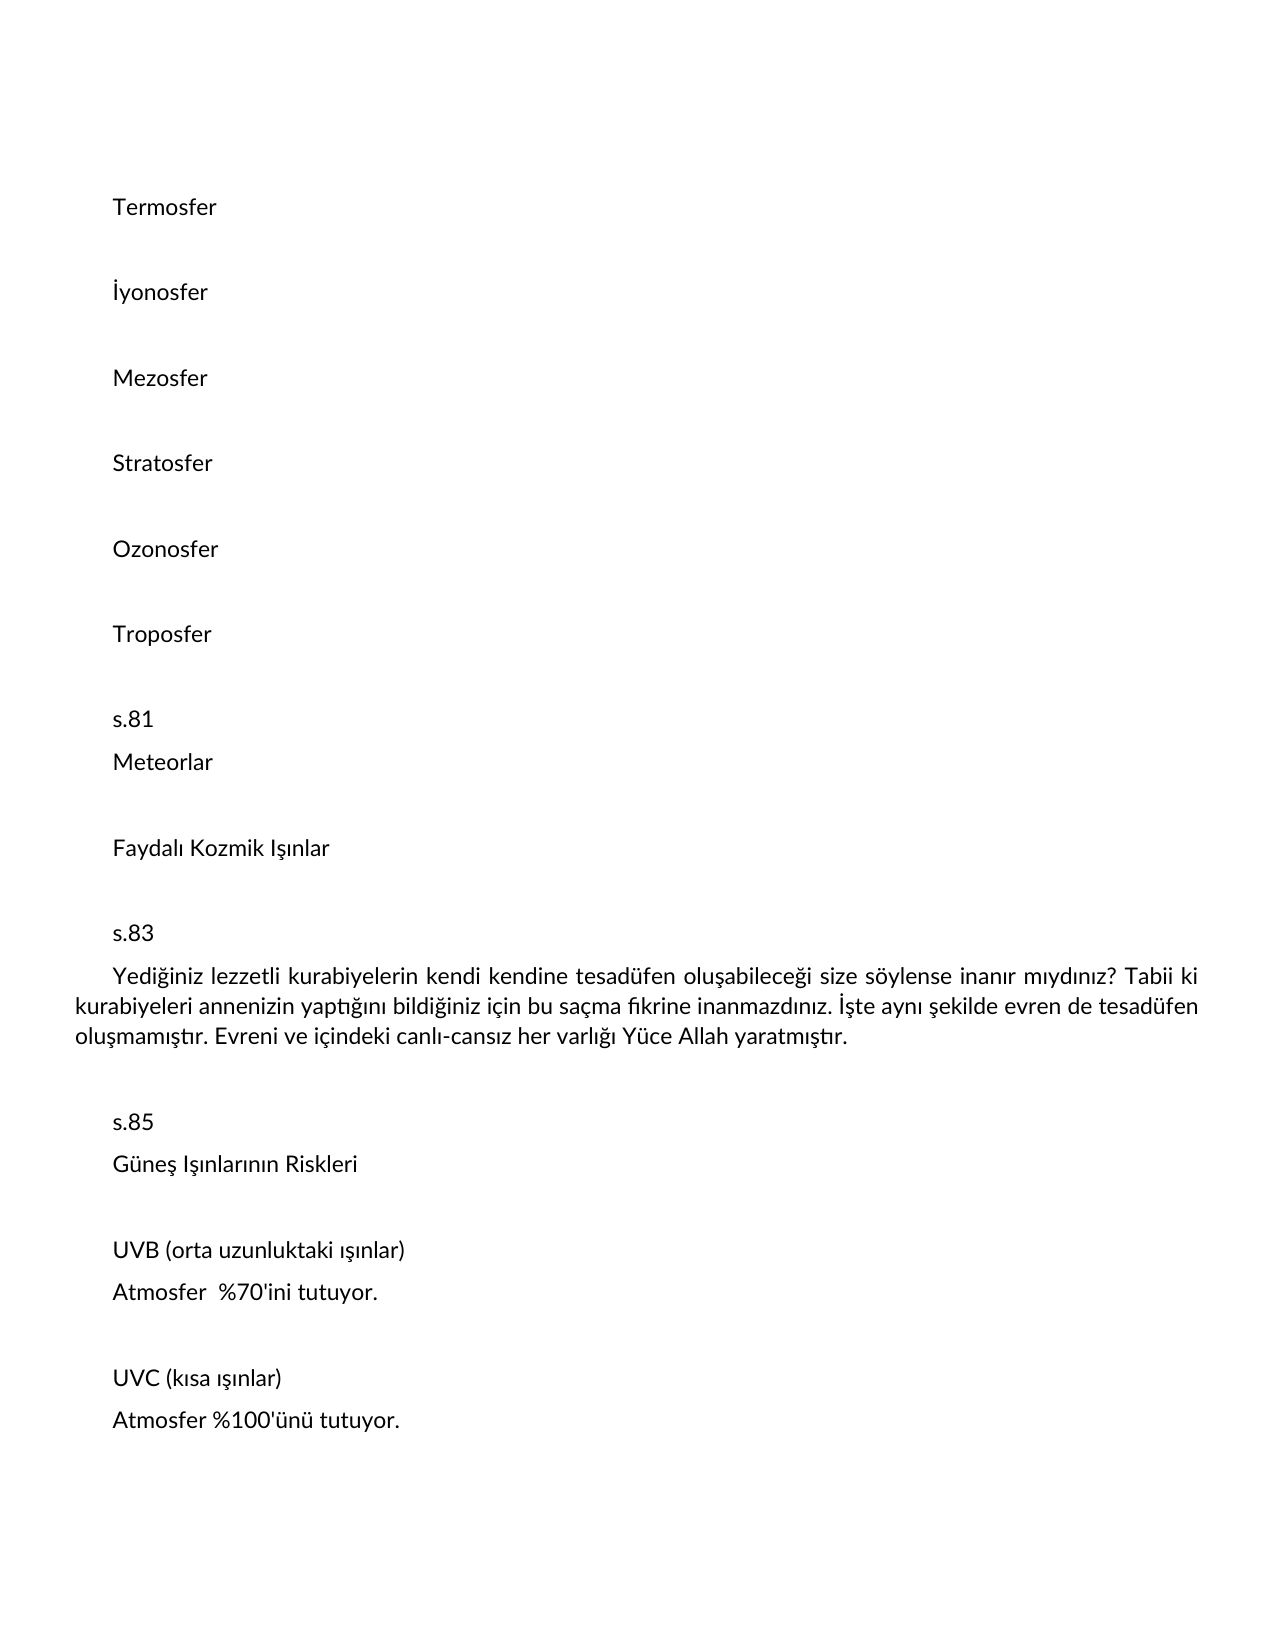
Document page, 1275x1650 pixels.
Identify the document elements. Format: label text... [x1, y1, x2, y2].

text s.85 [75, 1107, 1200, 1135]
text Mezosfer [75, 363, 1200, 391]
text s.83 [75, 919, 1200, 946]
text Stratosfer [75, 449, 1200, 476]
text Atmosfer %100'ünü tutuyor. [75, 1406, 1200, 1434]
text Ozonosfer [75, 534, 1200, 562]
text Meteorlar [75, 748, 1200, 775]
text s.81 [75, 705, 1200, 733]
text UVB (orta uzunluktaki ışınlar) [75, 1235, 1200, 1263]
text Yediğiniz lezzetli kurabiyelerin kendi kendine tesadüfen oluşabileceği size söylense inanır mıydınız? Tabii ki kurabiyeleri annenizin yaptığını bildiğiniz için bu saçma fikrine inanmazdınız. İşte aynı şekilde evren de tesadüfen oluşmamıştır. Evreni ve içindeki canlı-cansız her varlığı Yüce Allah yaratmıştır. [75, 961, 1200, 1049]
text Termosfer [75, 193, 1200, 220]
text İyonosfer [75, 278, 1200, 306]
text UVC (kısa ışınlar) [75, 1363, 1200, 1391]
text Güneş Işınlarının Riskleri [75, 1150, 1200, 1177]
text Faydalı Kozmik Işınlar [75, 833, 1200, 861]
text Atmosfer %70'ini tutuyor. [75, 1278, 1200, 1306]
text Troposfer [75, 620, 1200, 647]
